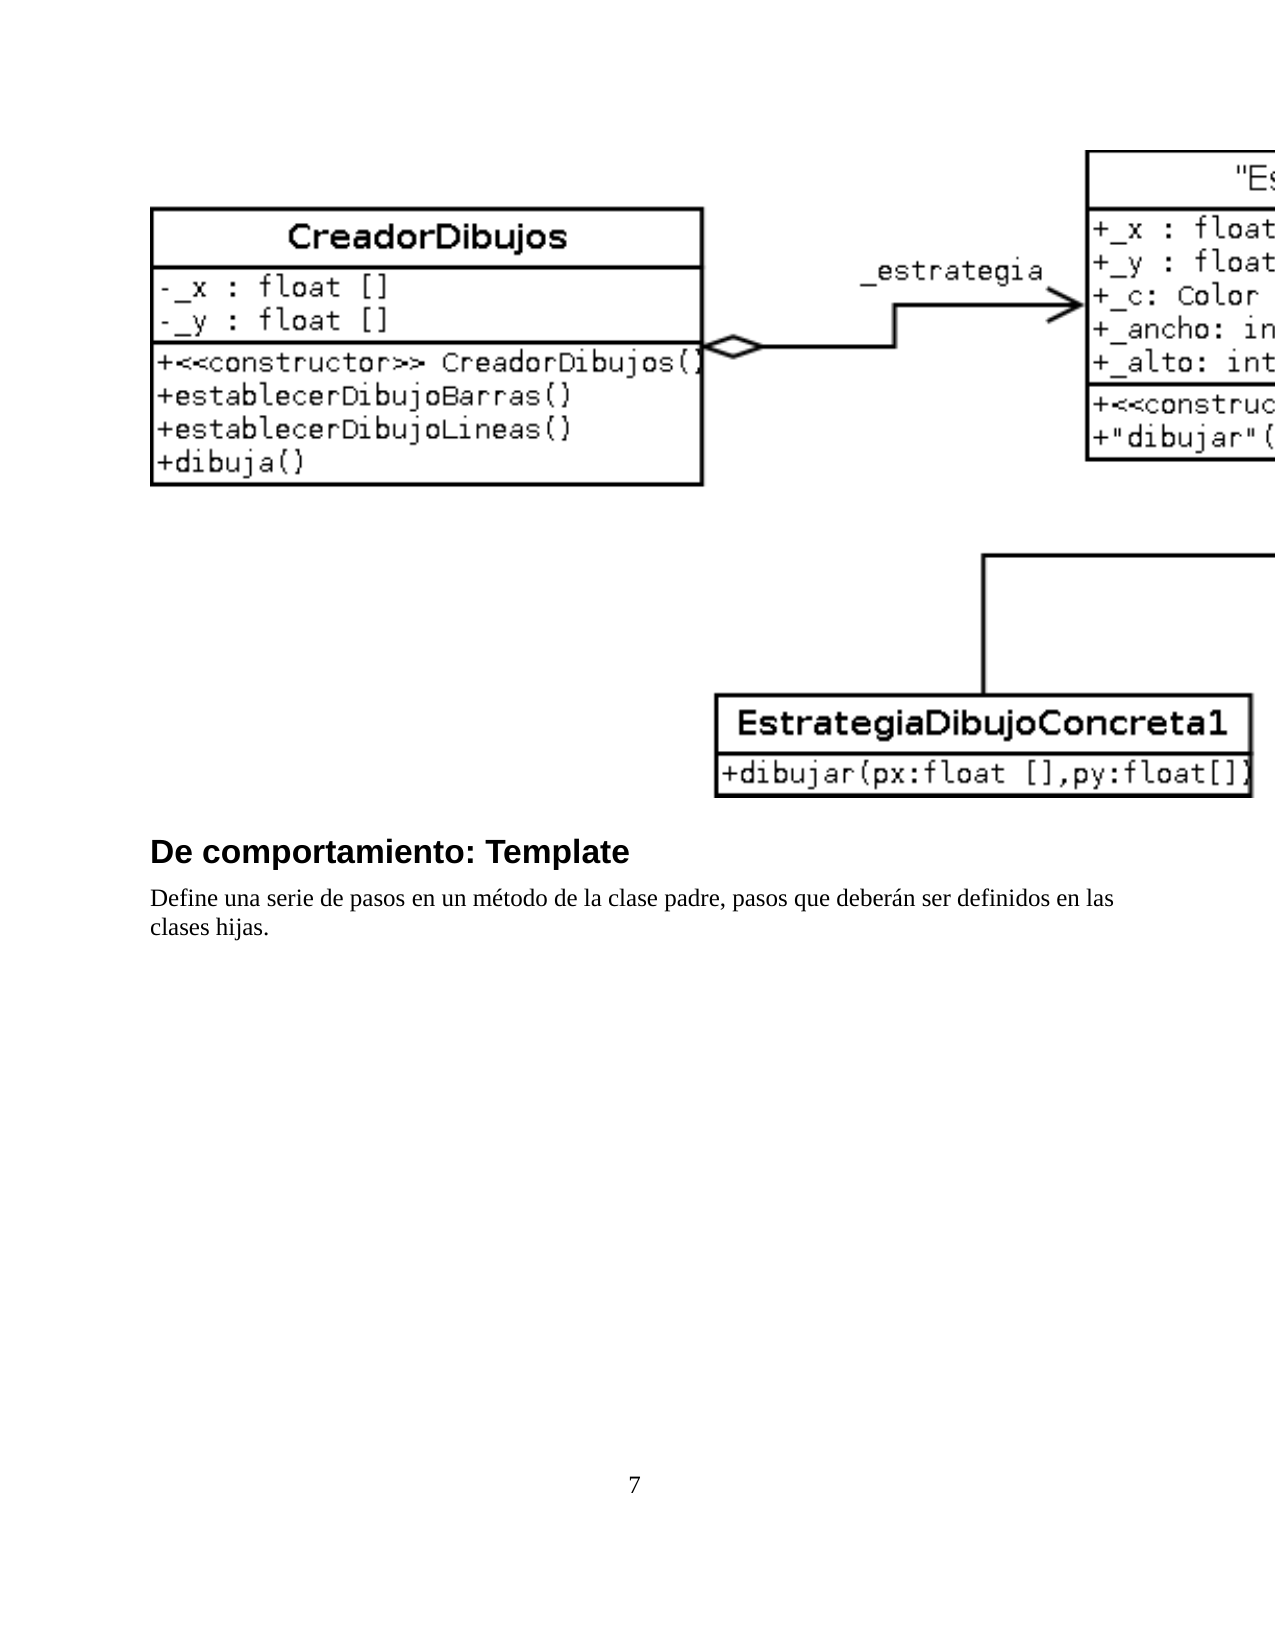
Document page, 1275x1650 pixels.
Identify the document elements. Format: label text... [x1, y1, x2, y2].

subtitle De comportamiento: Template [150, 832, 1125, 871]
picture [150, 150, 1275, 798]
text Define una serie de pasos en un método de la clase padre, pasos que deberán ser definidos en las clases hijas. [150, 883, 1125, 941]
